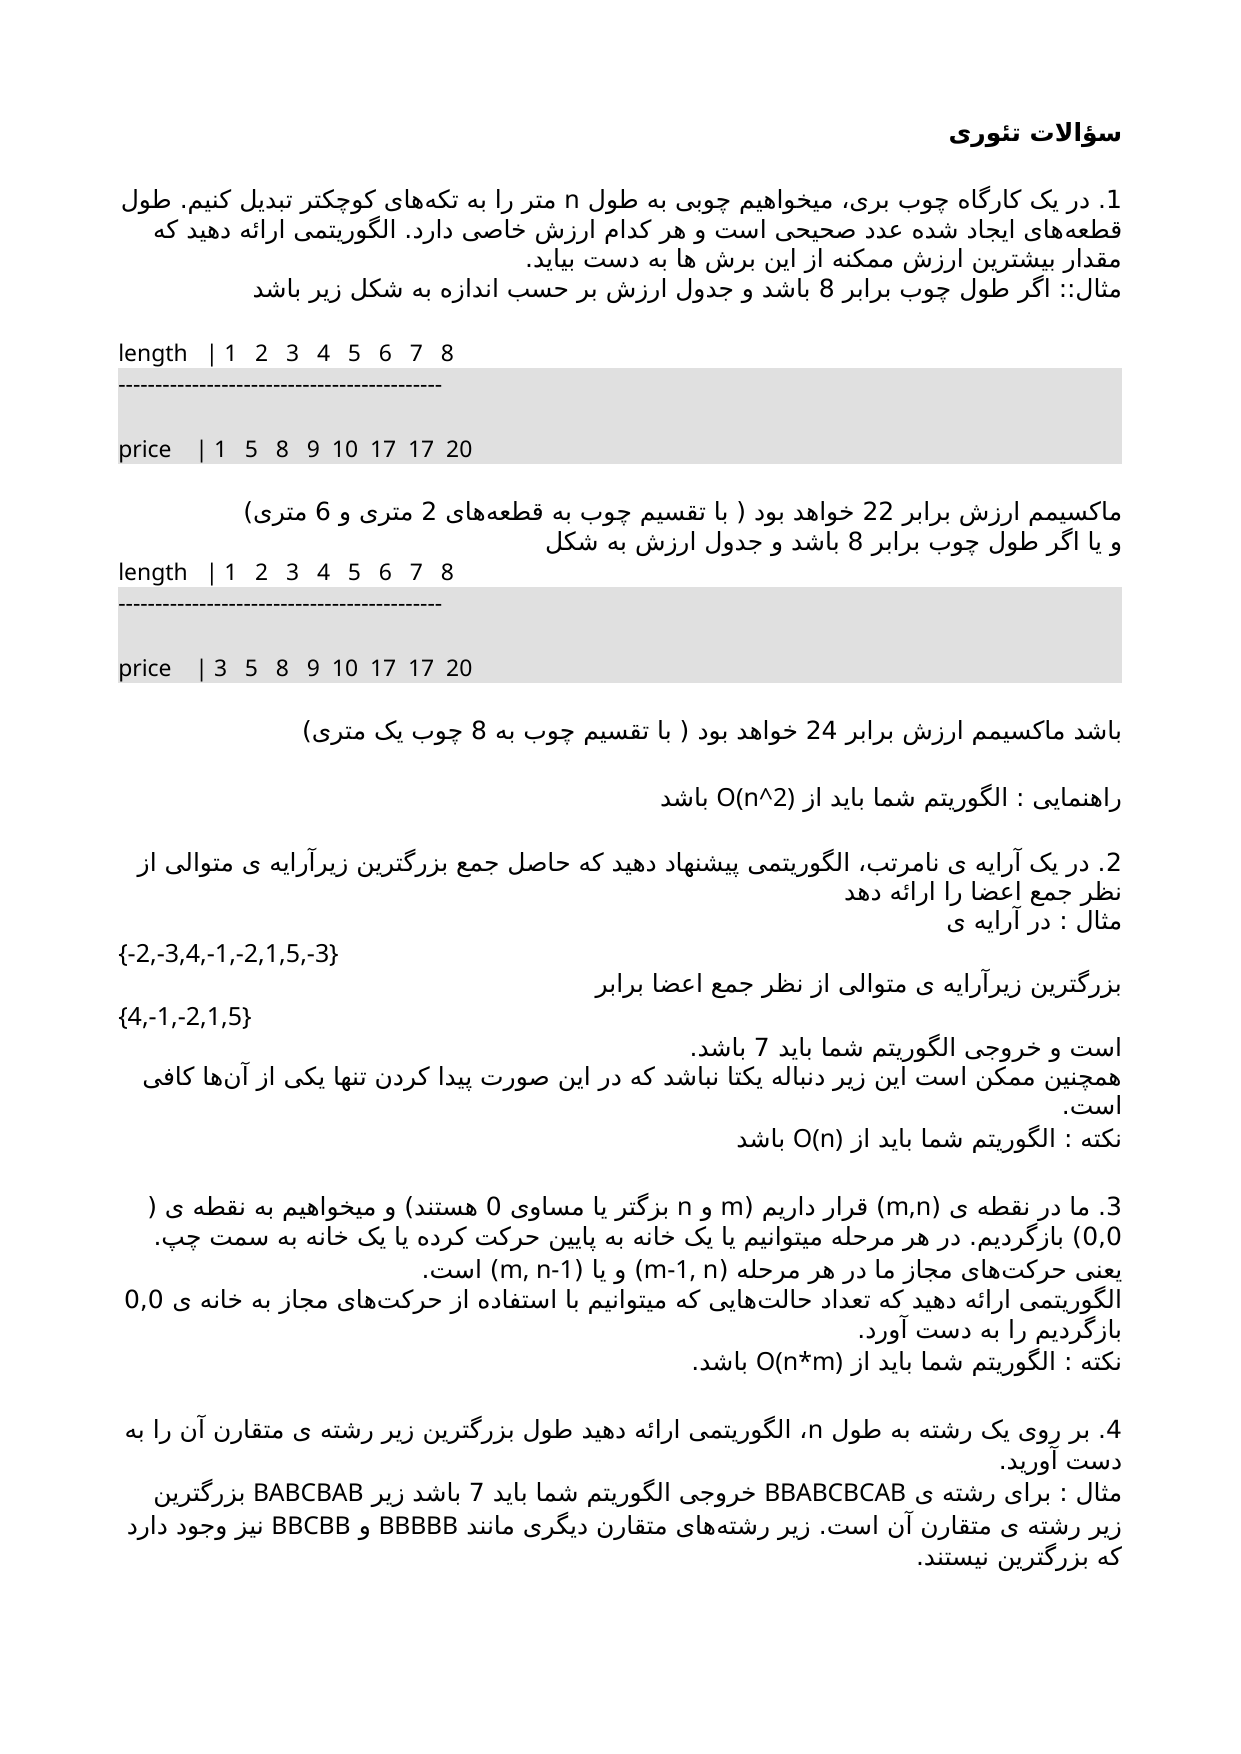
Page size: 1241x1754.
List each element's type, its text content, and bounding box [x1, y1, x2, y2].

text 1. در یک کارگاه چوب بری، میخواهیم چوبی به طول n متر را به تکه‌های کوچکتر تبدیل کنیم. طول قطعه‌های ایجاد شده عدد صحیحی است و هر کدام ارزش خاصی دارد. الگوریتمی ارائه دهید که مقدار بیشترین ارزش ممکنه از این برش ها به دست بیاید. [118, 181, 1122, 274]
text {-2,-3,4,-1,-2,1,5,-3} [118, 935, 1122, 969]
text 2. در یک آرایه ی نامرتب، الگوریتمی پیشنهاد دهید که حاصل جمع بزرگترین زیرآرایه ی متوالی از نظر جمع اعضا را ارائه دهد [118, 848, 1122, 906]
text و یا اگر طول چوب برابر 8 باشد و جدول ارزش به شکل [118, 527, 1122, 556]
text price | 3 5 8 9 10 17 17 20 [118, 652, 1122, 683]
text بزرگترین زیرآرایه ی متوالی از نظر جمع اعضا برابر [118, 969, 1122, 999]
text length | 1 2 3 4 5 6 7 8 [118, 556, 1122, 587]
text همچنین ممکن است این زیر دنباله یکتا نباشد که در این صورت پیدا کردن تنها یکی از آن‌ها کافی است. [118, 1062, 1122, 1120]
text الگوریتمی ارائه دهید که تعداد حالت‌هایی که میتوانیم با استفاده از حرکت‌های مجاز به خانه ی 0,0 بازگردیم را به دست آورد. [118, 1286, 1122, 1344]
text راهنمایی : الگوریتم شما باید از O(n^2) باشد [118, 780, 1122, 814]
text ماکسیمم ارزش برابر 22 خواهد بود ( با تقسیم چوب به قطعه‌های 2 متری و 6 متری) [118, 498, 1122, 527]
text -------------------------------------------- [118, 587, 1122, 618]
text است و خروجی الگوریتم شما باید 7 باشد. [118, 1033, 1122, 1062]
text مثال : برای رشته ی BBABCBCAB خروجی الگوریتم شما باید 7 باشد زیر BABCBAB بزرگترین زیر رشته ی متقارن آن است. زیر رشته‌های متقارن دیگری مانند BBBBB و BBCBB نیز وجود دارد که بزرگترین نیستند. [118, 1475, 1122, 1571]
text سؤالات تئوری [118, 118, 1122, 147]
text price | 1 5 8 9 10 17 17 20 [118, 433, 1122, 464]
text مثال:: اگر طول چوب برابر 8 باشد و جدول ارزش بر حسب اندازه به شکل زیر باشد [118, 274, 1122, 303]
text length | 1 2 3 4 5 6 7 8 [118, 337, 1122, 368]
text {4,-1,-2,1,5} [118, 999, 1122, 1033]
text 3. ما در نقطه ی (m,n) قرار داریم (m و n بزگتر یا مساوی 0 هستند) و میخواهیم به نقطه ی (0,0) بازگردیم. در هر مرحله میتوانیم یا یک خانه به پایین حرکت کرده یا یک خانه به سمت چپ. یعنی حرکت‌های مجاز ما در هر مرحله (m-1, n) و یا (m, n-1) است. [118, 1188, 1122, 1286]
text نکته : الگوریتم شما باید از O(n) باشد [118, 1120, 1122, 1154]
text مثال : در آرایه ی [118, 906, 1122, 935]
text نکته : الگوریتم شما باید از O(n*m) باشد. [118, 1344, 1122, 1378]
text باشد ماکسیمم ارزش برابر 24 خواهد بود ( با تقسیم چوب به 8 چوب یک متری) [118, 717, 1122, 746]
text 4. بر روی یک رشته به طول n، الگوریتمی ارائه دهید طول بزرگترین زیر رشته ی متقارن آن را به دست آورید. [118, 1412, 1122, 1475]
text -------------------------------------------- [118, 368, 1122, 399]
